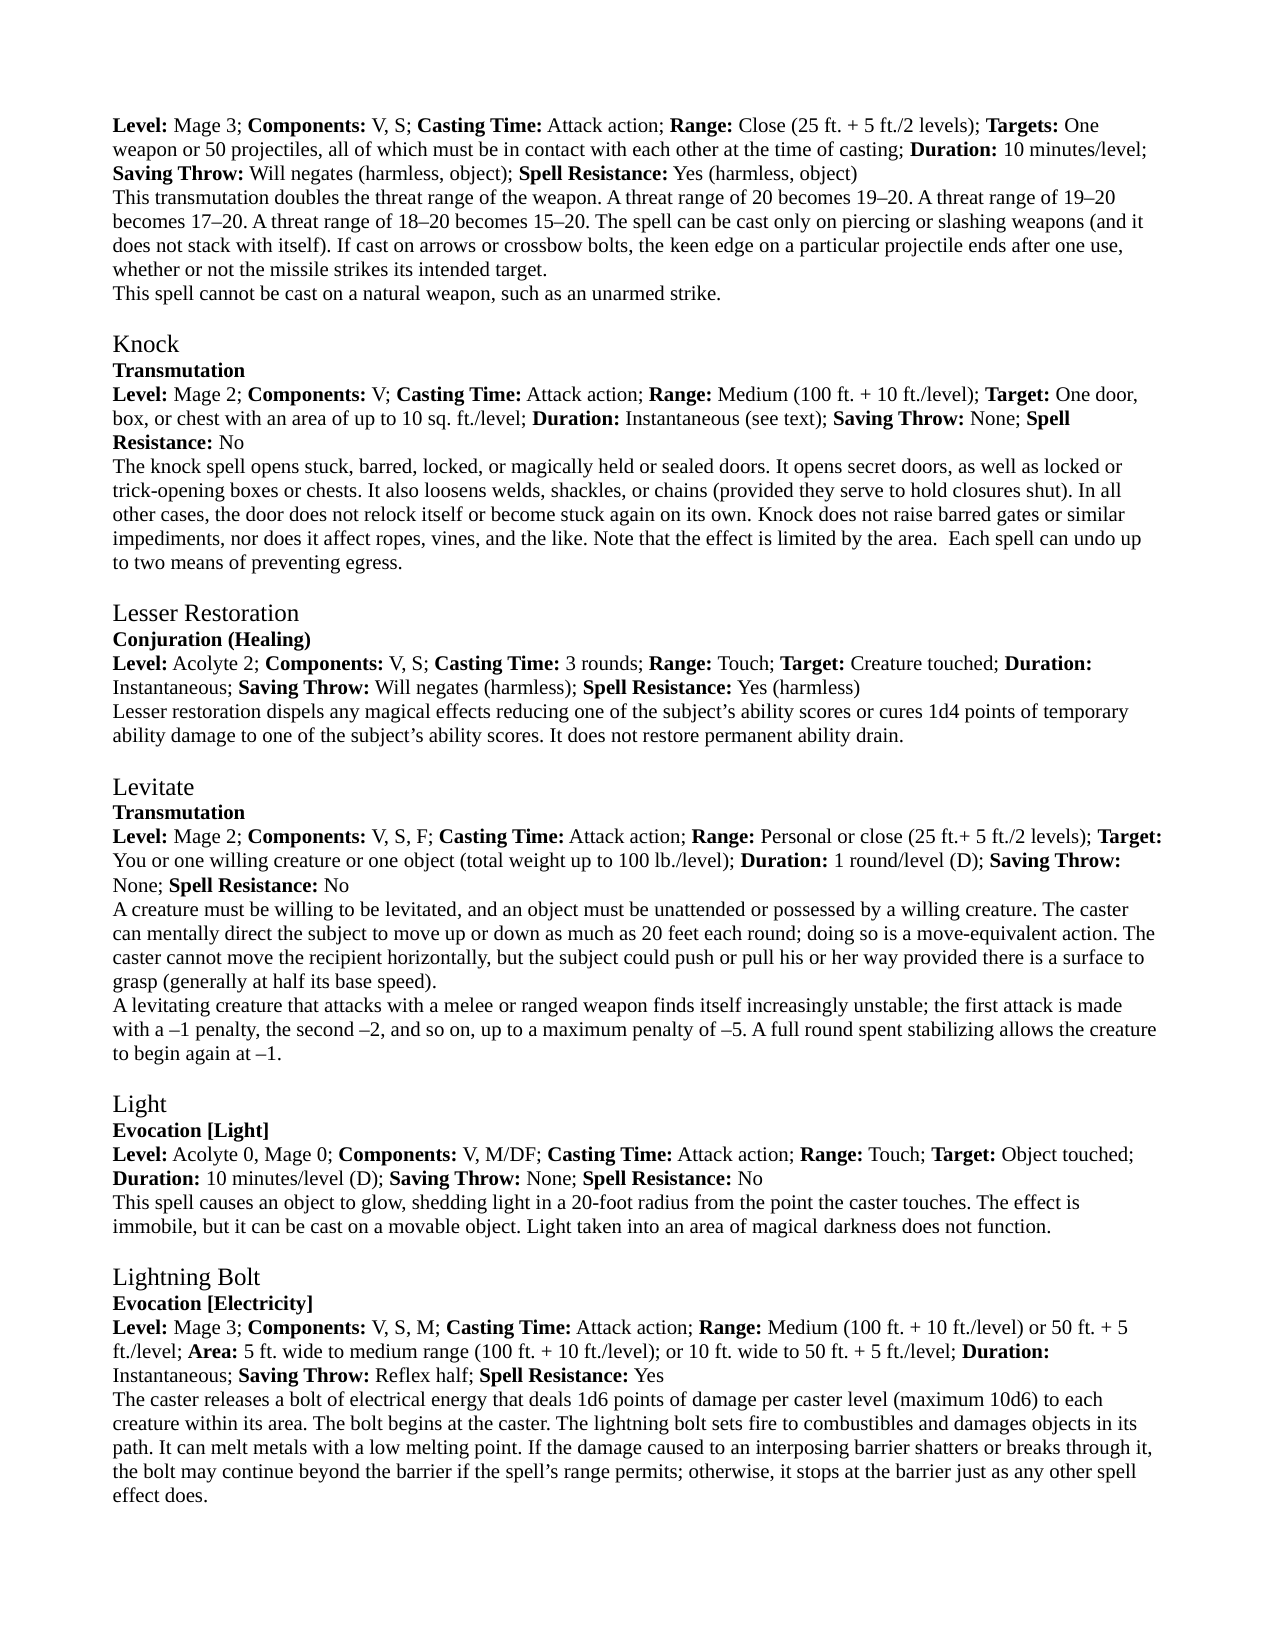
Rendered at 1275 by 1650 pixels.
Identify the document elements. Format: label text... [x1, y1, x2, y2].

text A creature must be willing to be levitated, and an object must be unattended or possessed by a willing creature. The caster can mentally direct the subject to move up or down as much as 20 feet each round; doing so is a move-equivalent action. The caster cannot move the recipient horizontally, but the subject could push or pull his or her way provided there is a surface to grasp (generally at half its base speed). [112, 897, 1162, 993]
text Level: Mage 2; Components: V; Casting Time: Attack action; Range: Medium (100 ft. + 10 ft./level); Target: One door, box, or chest with an area of up to 10 sq. ft./level; Duration: Instantaneous (see text); Saving Throw: None; Spell Resistance: No [112, 382, 1162, 454]
subtitle Light [112, 1089, 1162, 1118]
text Level: Mage 3; Components: V, S, M; Casting Time: Attack action; Range: Medium (100 ft. + 10 ft./level) or 50 ft. + 5 ft./level; Area: 5 ft. wide to medium range (100 ft. + 10 ft./level); or 10 ft. wide to 50 ft. + 5 ft./level; Duration: Instantaneous; Saving Throw: Reflex half; Spell Resistance: Yes [112, 1315, 1162, 1387]
subtitle Knock [112, 329, 1162, 358]
text Level: Mage 2; Components: V, S, F; Casting Time: Attack action; Range: Personal or close (25 ft.+ 5 ft./2 levels); Target: You or one willing creature or one object (total weight up to 100 lb./level); Duration: 1 round/level (D); Saving Throw: None; Spell Resistance: No [112, 824, 1162, 897]
subtitle Levitate [112, 772, 1162, 800]
subtitle Lightning Bolt [112, 1262, 1162, 1291]
text The knock spell opens stuck, barred, locked, or magically held or sealed doors. It opens secret doors, as well as locked or trick-opening boxes or chests. It also loosens welds, shackles, or chains (provided they serve to hold closures shut). In all other cases, the door does not relock itself or become stuck again on its own. Knock does not raise barred gates or similar impediments, nor does it affect ropes, vines, and the like. Note that the effect is limited by the area. Each spell can undo up to two means of preventing egress. [112, 454, 1162, 574]
text This spell cannot be cast on a natural weapon, such as an unarmed strike. [112, 281, 1162, 305]
text Conjuration (Healing) [112, 627, 1162, 651]
text A levitating creature that attacks with a melee or ranged weapon finds itself increasingly unstable; the first attack is made with a –1 penalty, the second –2, and so on, up to a maximum penalty of –5. A full round spent stabilizing allows the creature to begin again at –1. [112, 993, 1162, 1065]
text Level: Mage 3; Components: V, S; Casting Time: Attack action; Range: Close (25 ft. + 5 ft./2 levels); Targets: One weapon or 50 projectiles, all of which must be in contact with each other at the time of casting; Duration: 10 minutes/level; Saving Throw: Will negates (harmless, object); Spell Resistance: Yes (harmless, object) [112, 112, 1162, 185]
text Level: Acolyte 2; Components: V, S; Casting Time: 3 rounds; Range: Touch; Target: Creature touched; Duration: Instantaneous; Saving Throw: Will negates (harmless); Spell Resistance: Yes (harmless) [112, 651, 1162, 699]
subtitle Transmutation [112, 800, 1162, 824]
text Level: Acolyte 0, Mage 0; Components: V, M/DF; Casting Time: Attack action; Range: Touch; Target: Object touched; Duration: 10 minutes/level (D); Saving Throw: None; Spell Resistance: No [112, 1142, 1162, 1190]
text This spell causes an object to glow, shedding light in a 20-foot radius from the point the caster touches. The effect is immobile, but it can be cast on a movable object. Light taken into an area of magical darkness does not function. [112, 1190, 1162, 1238]
subtitle Lesser Restoration [112, 598, 1162, 627]
text This transmutation doubles the threat range of the weapon. A threat range of 20 becomes 19–20. A threat range of 19–20 becomes 17–20. A threat range of 18–20 becomes 15–20. The spell can be cast only on piercing or slashing weapons (and it does not stack with itself). If cast on arrows or crossbow bolts, the keen edge on a particular projectile ends after one use, whether or not the missile strikes its intended target. [112, 185, 1162, 281]
text Lesser restoration dispels any magical effects reducing one of the subject’s ability scores or cures 1d4 points of temporary ability damage to one of the subject’s ability scores. It does not restore permanent ability drain. [112, 699, 1162, 747]
text The caster releases a bolt of electrical energy that deals 1d6 points of damage per caster level (maximum 10d6) to each creature within its area. The bolt begins at the caster. The lightning bolt sets fire to combustibles and damages objects in its path. It can melt metals with a low melting point. If the damage caused to an interposing barrier shatters or breaks through it, the bolt may continue beyond the ­barrier if the spell’s range permits; otherwise, it stops at the barrier just as any other spell effect does. [112, 1387, 1162, 1507]
subtitle Evocation [Electricity] [112, 1291, 1162, 1315]
subtitle Transmutation [112, 358, 1162, 382]
subtitle Evocation [Light] [112, 1118, 1162, 1142]
